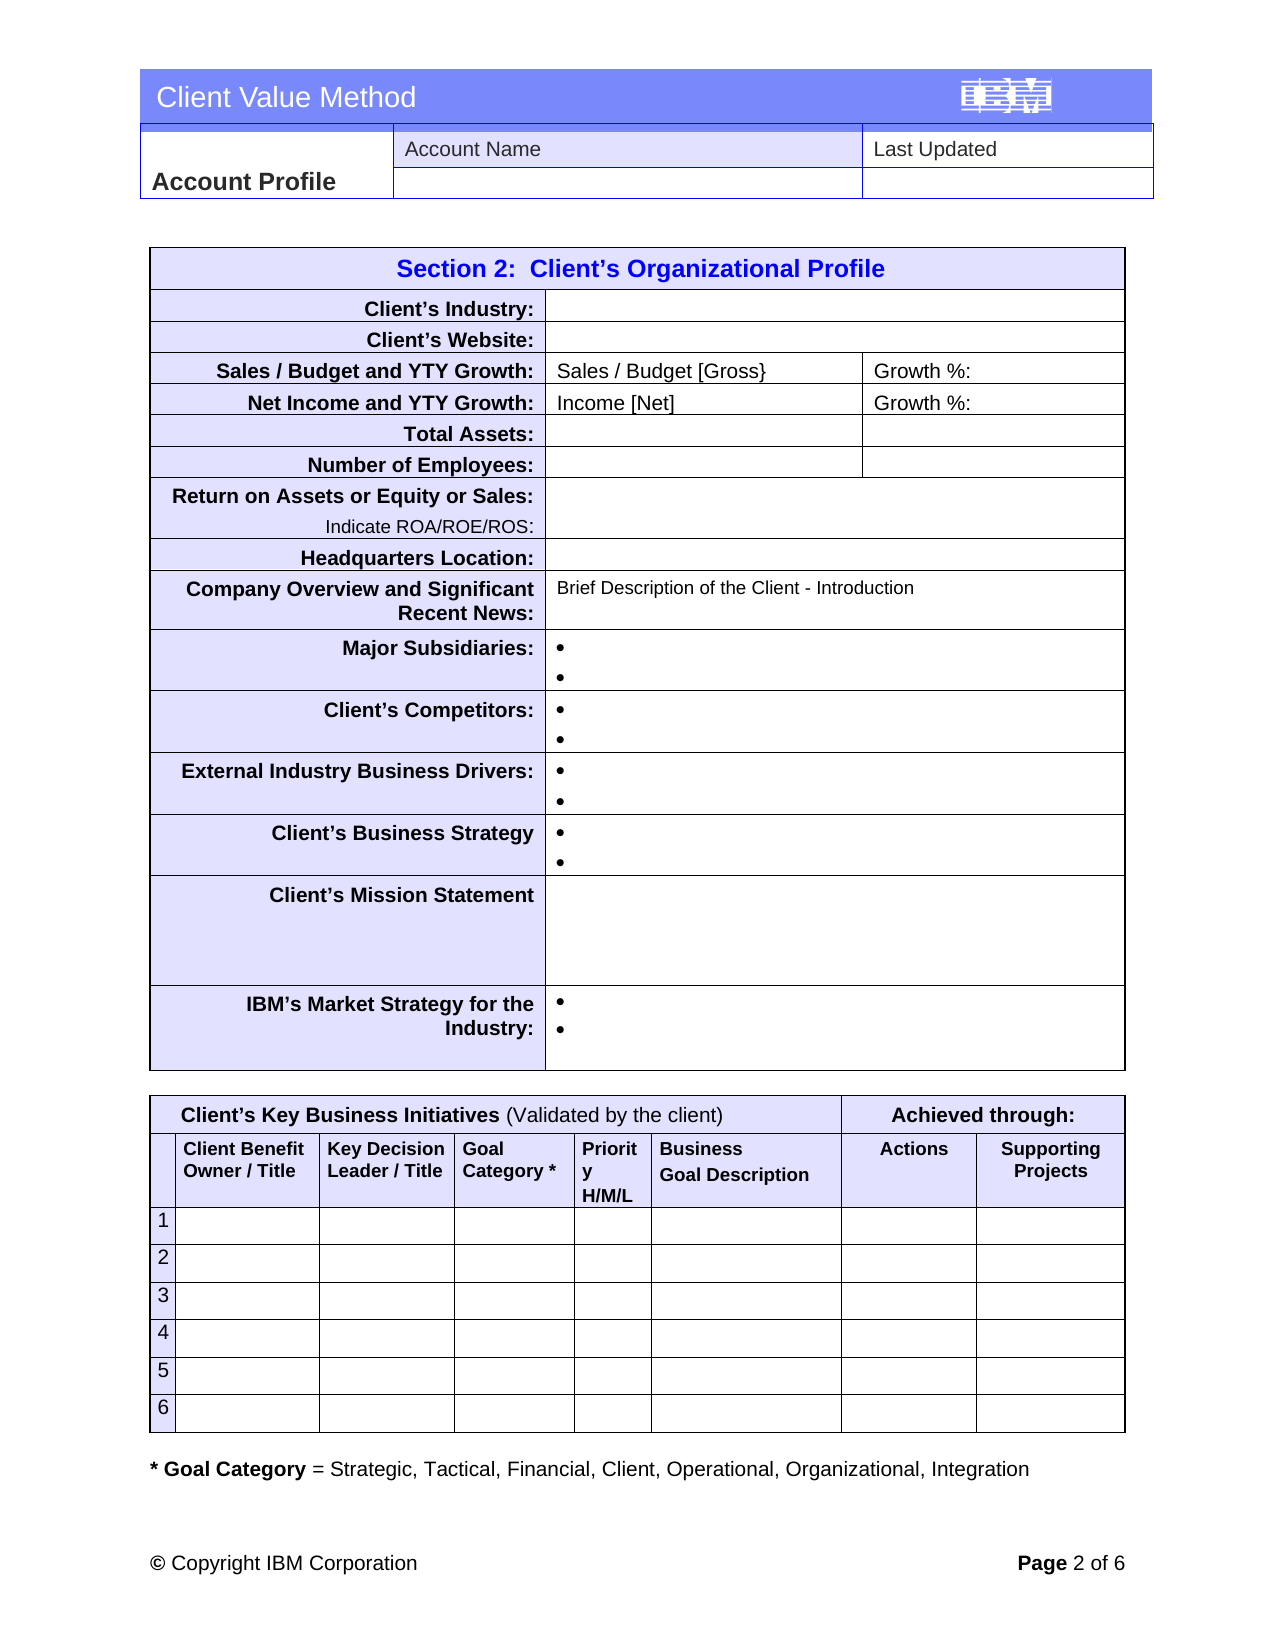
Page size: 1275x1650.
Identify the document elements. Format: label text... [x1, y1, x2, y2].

table_cell [455, 1245, 574, 1282]
table_cell Total Assets: [151, 415, 545, 446]
table_cell Client’s Website: [151, 322, 545, 352]
table_cell Growth %: [863, 353, 1124, 383]
table_cell 5 [151, 1358, 175, 1394]
table_cell [842, 1395, 976, 1432]
table_cell [320, 1245, 454, 1282]
table_cell [546, 691, 1124, 752]
table_cell [652, 1358, 841, 1394]
table_cell [977, 1208, 1124, 1244]
table_cell [652, 1283, 841, 1319]
table_cell Return on Assets or Equity or Sales: Indicate ROA/ROE/ROS: [151, 478, 545, 538]
table_cell Major Subsidiaries: [151, 630, 545, 690]
table_cell [842, 1283, 976, 1319]
table_cell [863, 447, 1124, 477]
table_cell [546, 478, 1124, 538]
table_cell [842, 1245, 976, 1282]
table_cell [455, 1395, 574, 1432]
table_cell [575, 1395, 651, 1432]
table_cell Income [Net] [546, 384, 862, 414]
table_cell [455, 1320, 574, 1357]
table_cell [652, 1320, 841, 1357]
table_cell [575, 1245, 651, 1282]
table_cell Business Goal Description [652, 1134, 841, 1207]
table_cell [546, 630, 1124, 690]
table_cell [575, 1208, 651, 1244]
table_cell Number of Employees: [151, 447, 545, 477]
table_header Client’s Key Business Initiatives (Validated by the client) [151, 1096, 841, 1133]
table_cell 4 [151, 1320, 175, 1357]
table_cell [546, 876, 1124, 985]
table_header Section 2: Client’s Organizational Profile [151, 248, 1124, 289]
table_cell [176, 1320, 319, 1357]
table_cell [977, 1245, 1124, 1282]
table_cell Headquarters Location: [151, 539, 545, 569]
table_cell [546, 815, 1124, 875]
table_cell [546, 753, 1124, 814]
table_cell [652, 1208, 841, 1244]
table_cell [546, 290, 1124, 321]
table_cell [575, 1320, 651, 1357]
table_cell Sales / Budget and YTY Growth: [151, 353, 545, 383]
table_cell [546, 322, 1124, 352]
table_cell [320, 1358, 454, 1394]
table_cell [977, 1320, 1124, 1357]
table_cell [320, 1208, 454, 1244]
table_cell [652, 1395, 841, 1432]
table_cell Sales / Budget [Gross} [546, 353, 862, 383]
table_cell [176, 1395, 319, 1432]
table_cell [320, 1283, 454, 1319]
text * Goal Category = Strategic, Tactical, Financial, Client, Operational, Organizational, Integration [150, 1457, 1125, 1481]
table_cell [842, 1320, 976, 1357]
table_cell [977, 1395, 1124, 1432]
table_cell 3 [151, 1283, 175, 1319]
table_cell [842, 1358, 976, 1394]
table_cell [176, 1283, 319, 1319]
table_cell [151, 1134, 175, 1207]
table_cell [546, 415, 862, 446]
table_cell Client’s Industry: [151, 290, 545, 321]
table_cell [176, 1208, 319, 1244]
table_cell [455, 1208, 574, 1244]
table_cell Client’s Mission Statement [151, 876, 545, 985]
table_cell [546, 447, 862, 477]
table_cell Goal Category * [455, 1134, 574, 1207]
table_cell [575, 1358, 651, 1394]
table_cell [176, 1358, 319, 1394]
table_cell Client’s Business Strategy [151, 815, 545, 875]
table_cell Priority H/M/L [575, 1134, 651, 1207]
table_cell Actions [842, 1134, 976, 1207]
table_cell [546, 986, 1124, 1070]
table_cell 2 [151, 1245, 175, 1282]
table_cell Net Income and YTY Growth: [151, 384, 545, 414]
table_cell Growth %: [863, 384, 1124, 414]
table_cell [842, 1208, 976, 1244]
table_cell Company Overview and Significant Recent News: [151, 571, 545, 629]
table_cell [863, 415, 1124, 446]
table_header Achieved through: [842, 1096, 1124, 1133]
table_cell Supporting Projects [977, 1134, 1124, 1207]
table_cell External Industry Business Drivers: [151, 753, 545, 814]
table_cell [320, 1395, 454, 1432]
table_cell [455, 1358, 574, 1394]
table_cell Client’s Competitors: [151, 691, 545, 752]
table_cell [575, 1283, 651, 1319]
table_cell [977, 1283, 1124, 1319]
table_cell IBM’s Market Strategy for the Industry: [151, 986, 545, 1070]
table_cell Key Decision Leader / Title [320, 1134, 454, 1207]
table_cell [176, 1245, 319, 1282]
table_cell [546, 539, 1124, 569]
table_cell [455, 1283, 574, 1319]
table_cell Brief Description of the Client - Introduction [546, 571, 1124, 629]
table_cell [652, 1245, 841, 1282]
table_cell 1 [151, 1208, 175, 1244]
table_cell [320, 1320, 454, 1357]
table_cell Client Benefit Owner / Title [176, 1134, 319, 1207]
table_cell [977, 1358, 1124, 1394]
table_cell 6 [151, 1395, 175, 1432]
